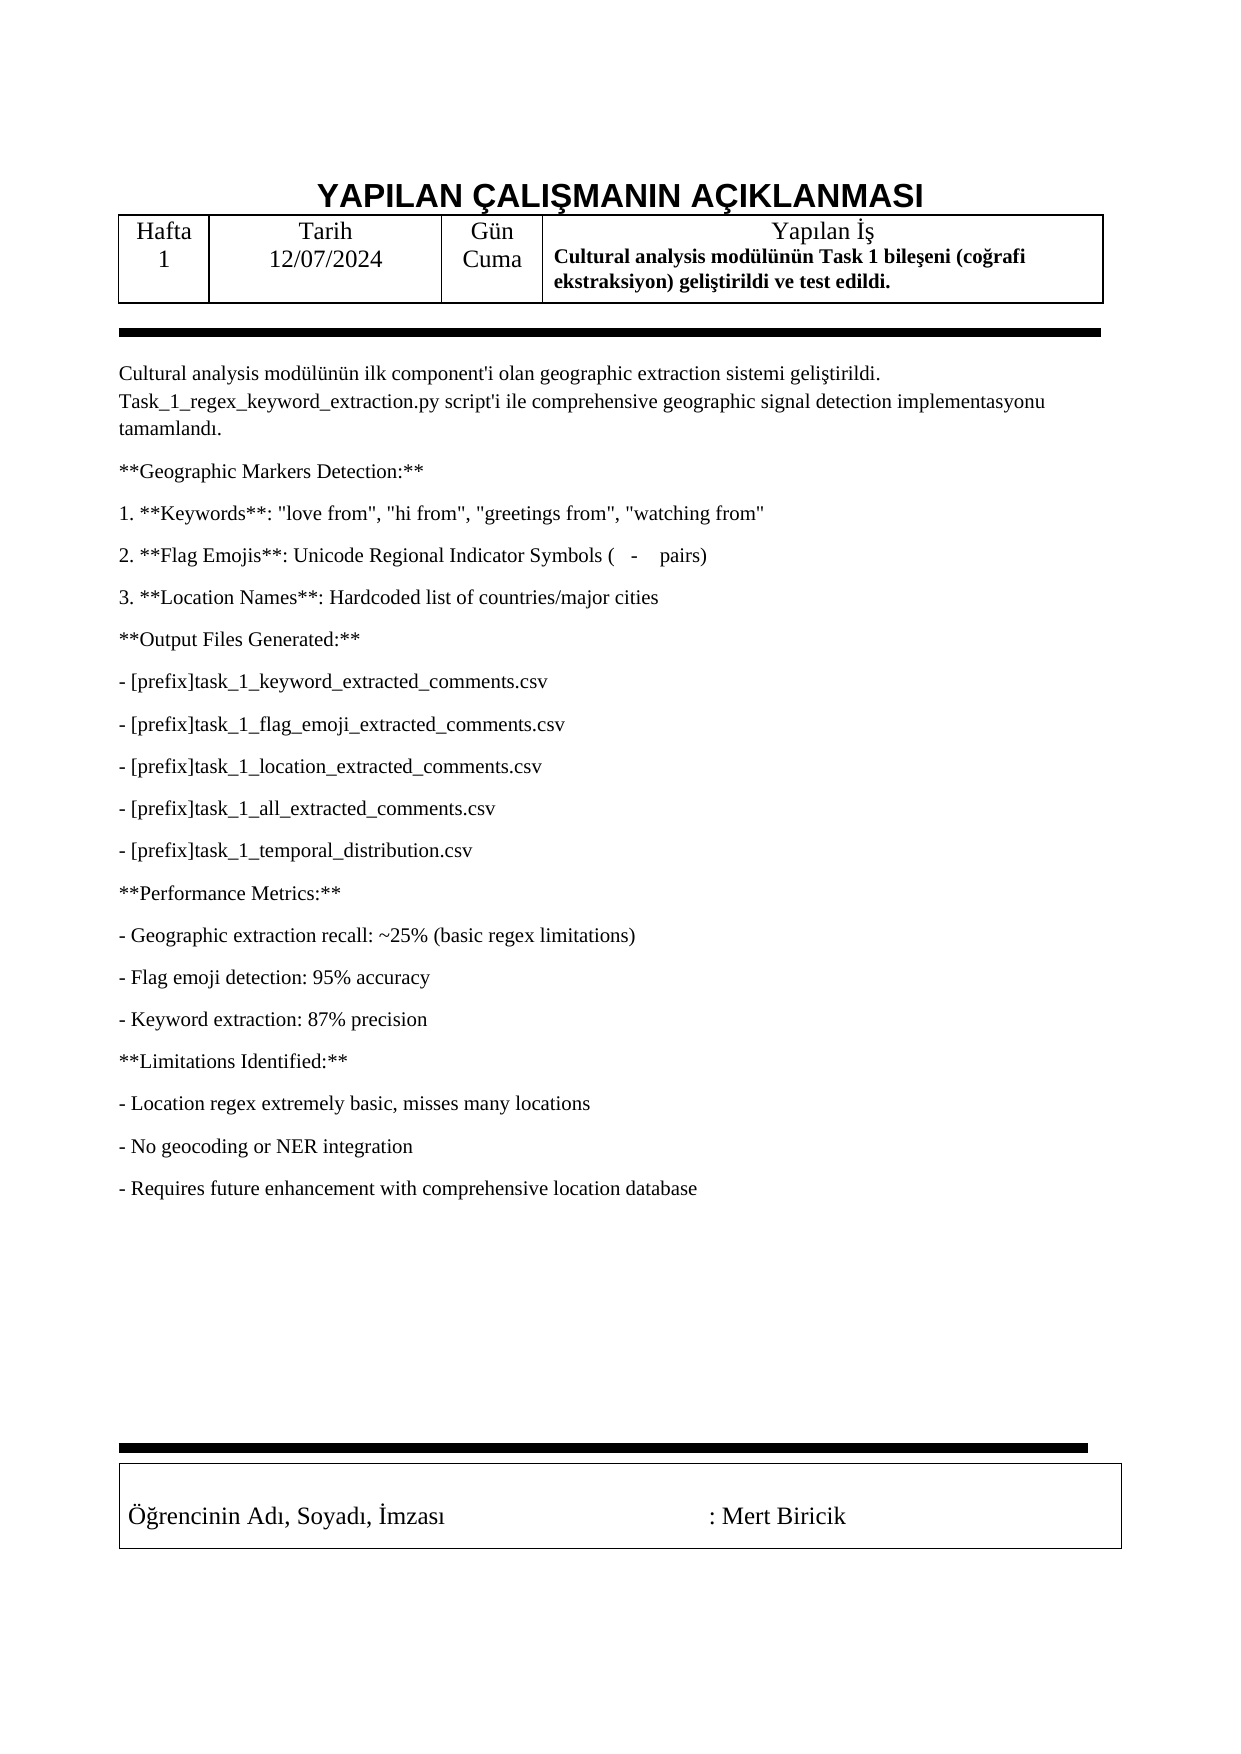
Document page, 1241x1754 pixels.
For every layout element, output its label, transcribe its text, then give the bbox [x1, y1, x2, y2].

text 3. **Location Names**: Hardcoded list of countries/major cities [118, 585, 1122, 609]
text - [prefix]task_1_temporal_distribution.csv [118, 838, 1122, 862]
text - [prefix]task_1_all_extracted_comments.csv [118, 796, 1122, 820]
text **Limitations Identified:** [118, 1049, 1122, 1073]
text - Flag emoji detection: 95% accuracy [118, 965, 1122, 989]
table_header Yapılan İş Cultural analysis modülünün Task 1 bileşeni (coğrafi ekstraksiyon) geliştirildi ve test edildi. [543, 216, 1102, 302]
text **Geographic Markers Detection:** [118, 458, 1122, 483]
text 2. **Flag Emojis**: Unicode Regional Indicator Symbols (🇦-🇿 pairs) [118, 543, 1122, 567]
text - Geographic extraction recall: ~25% (basic regex limitations) [118, 923, 1122, 947]
table_header Tarih 12/07/2024 [210, 216, 441, 302]
text **Output Files Generated:** [118, 627, 1122, 651]
text - Requires future enhancement with comprehensive location database [118, 1176, 1122, 1200]
text - No geocoding or NER integration [118, 1133, 1122, 1158]
text 1. **Keywords**: "love from", "hi from", "greetings from", "watching from" [118, 501, 1122, 525]
text - [prefix]task_1_location_extracted_comments.csv [118, 754, 1122, 778]
text - [prefix]task_1_keyword_extracted_comments.csv [118, 669, 1122, 693]
text - Location regex extremely basic, misses many locations [118, 1091, 1122, 1115]
text **Performance Metrics:** [118, 880, 1122, 904]
table_header Hafta 1 [119, 216, 208, 302]
text Öğrencinin Adı, Soyadı, İmzası : Mert Biricik [120, 1464, 1121, 1548]
text - [prefix]task_1_flag_emoji_extracted_comments.csv [118, 712, 1122, 736]
text Cultural analysis modülünün ilk component'i olan geographic extraction sistemi geliştirildi. Task_1_regex_keyword_extraction.py script'i ile comprehensive geographic signal detection implementasyonu tamamlandı. [118, 361, 1122, 440]
text - Keyword extraction: 87% precision [118, 1007, 1122, 1031]
table_header Gün Cuma [442, 216, 542, 302]
subtitle YAPILAN ÇALIŞMANIN AÇIKLANMASI [118, 176, 1122, 214]
